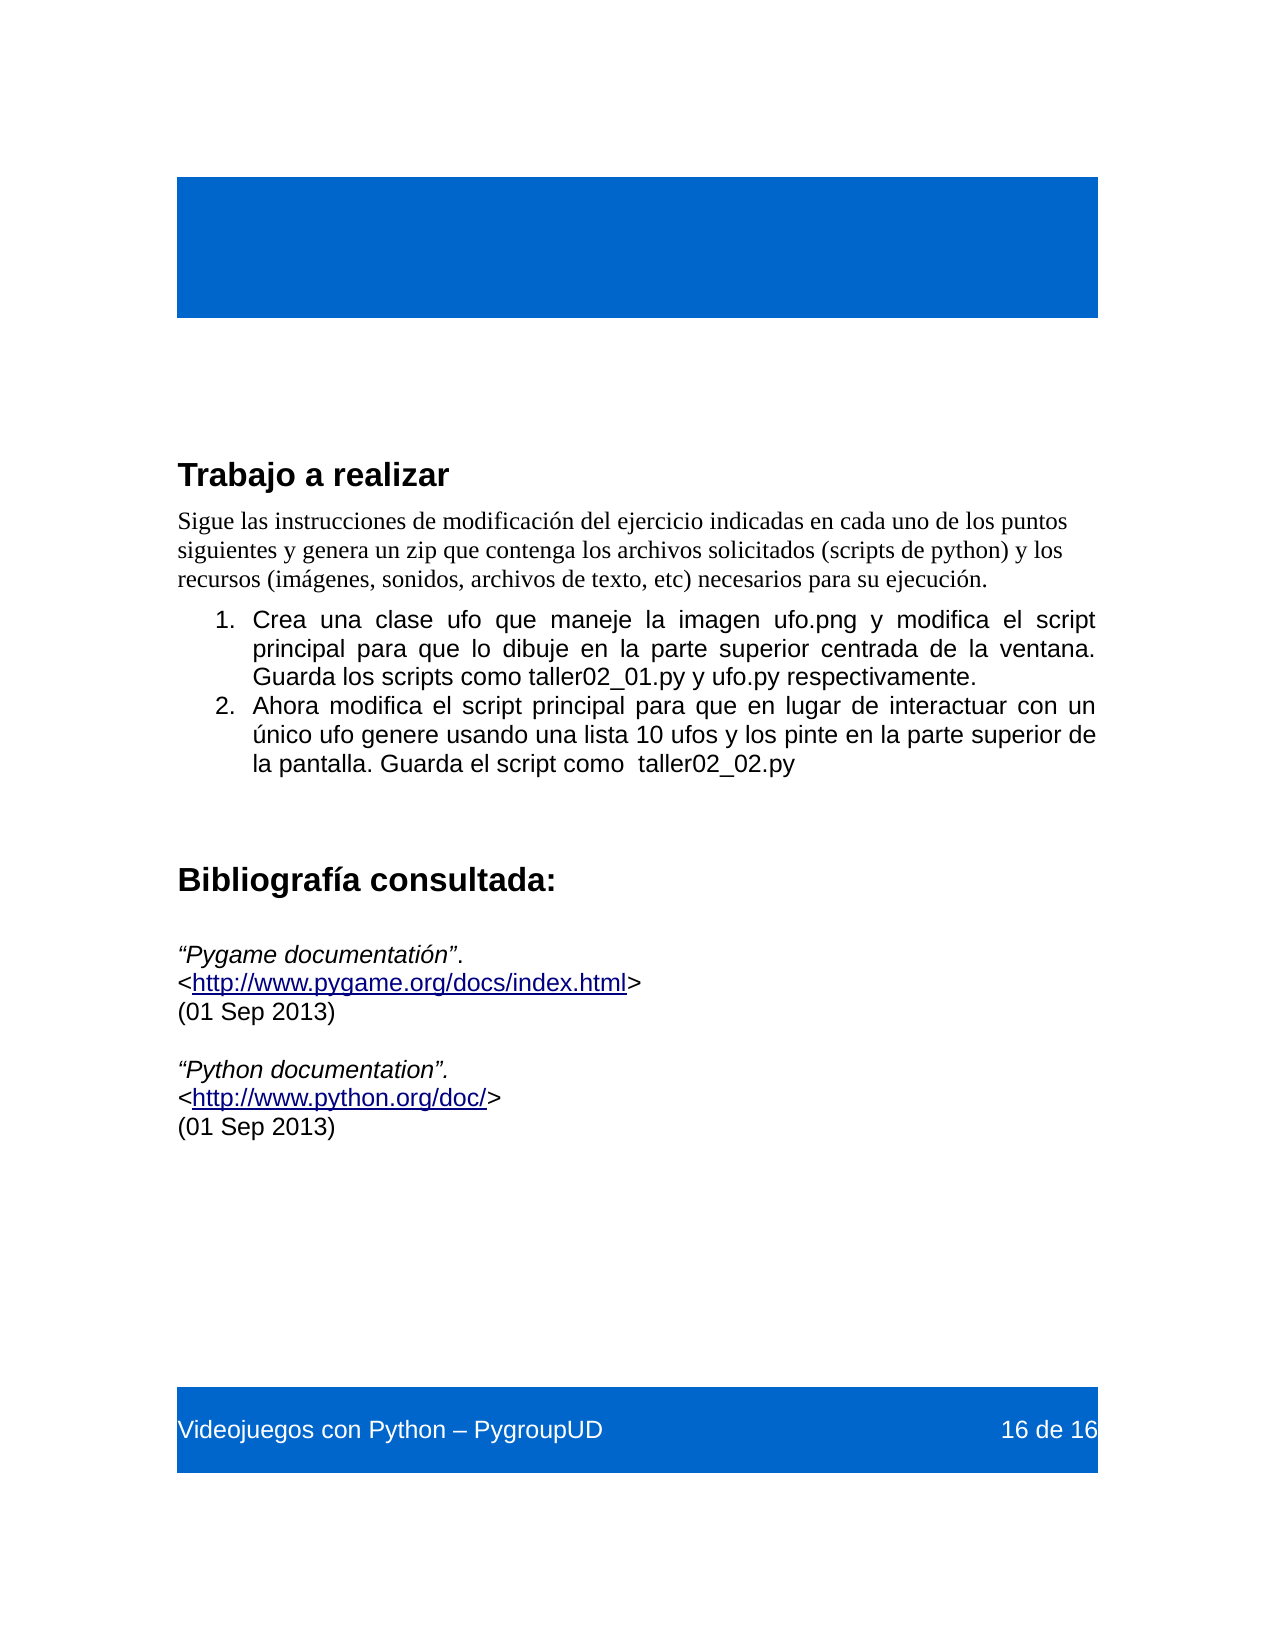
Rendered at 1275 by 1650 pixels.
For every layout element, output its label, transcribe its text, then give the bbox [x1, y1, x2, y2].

text (01 Sep 2013) [177, 997, 1098, 1026]
text (01 Sep 2013) [177, 1112, 1098, 1141]
text Sigue las instrucciones de modificación del ejercicio indicadas en cada uno de los puntos siguientes y genera un zip que contenga los archivos solicitados (scripts de python) y los recursos (imágenes, sonidos, archivos de texto, etc) necesarios para su ejecución. [177, 506, 1098, 592]
list Ahora modifica el script principal para que en lugar de interactuar con un único ufo genere usando una lista 10 ufos y los pinte en la parte superior de la pantalla. Guarda el script como taller02_02.py [215, 691, 1098, 777]
subtitle Trabajo a realizar [177, 455, 1098, 494]
subtitle Bibliografía consultada: [177, 860, 1098, 898]
text “Pygame documentatión”. [177, 939, 1098, 968]
text <http://www.python.org/doc/> [177, 1083, 1098, 1112]
text <http://www.pygame.org/docs/index.html> [177, 968, 1098, 997]
text “Python documentation”. [177, 1054, 1098, 1083]
list Crea una clase ufo que maneje la imagen ufo.png y modifica el script principal para que lo dibuje en la parte superior centrada de la ventana. Guarda los scripts como taller02_01.py y ufo.py respectivamente. [215, 605, 1098, 691]
